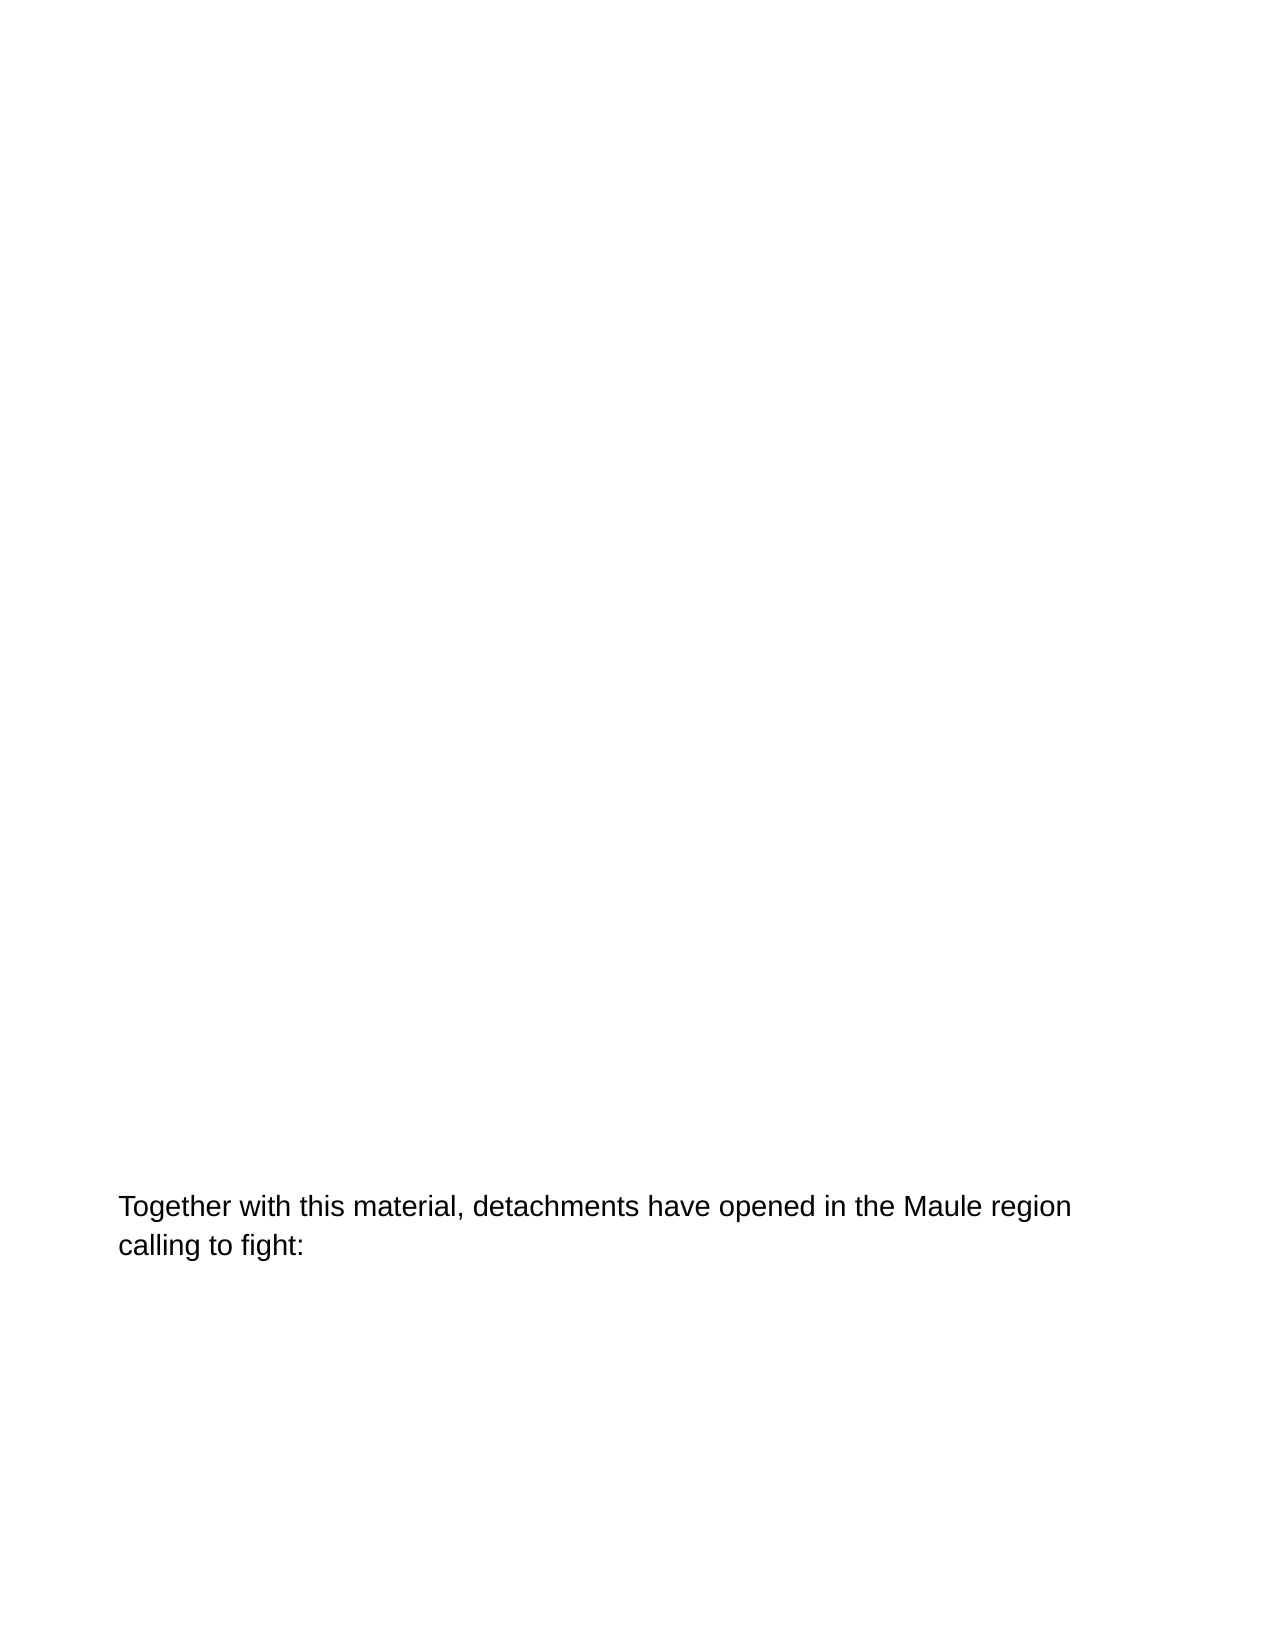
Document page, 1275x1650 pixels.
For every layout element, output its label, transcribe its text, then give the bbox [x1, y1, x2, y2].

text Together with this material, detachments have opened in the Maule region calling to fight: [118, 118, 1157, 1261]
